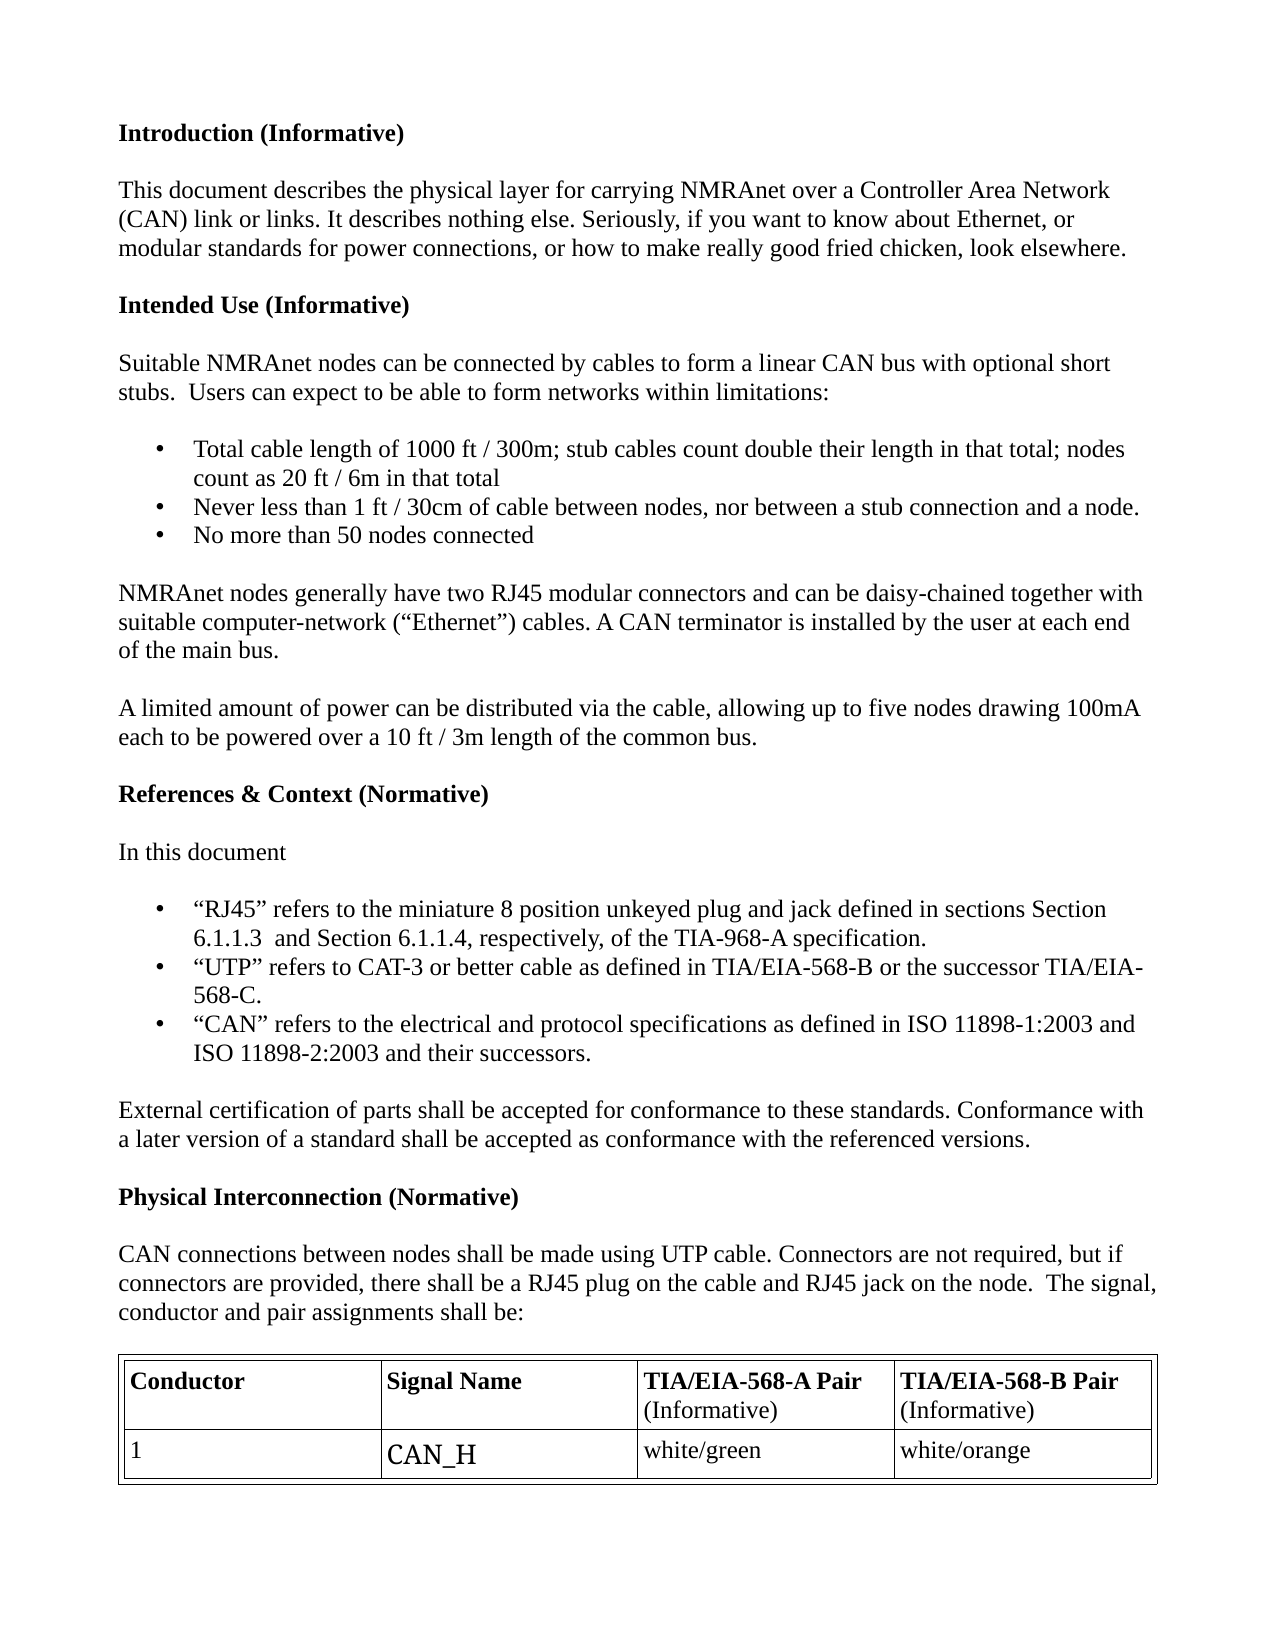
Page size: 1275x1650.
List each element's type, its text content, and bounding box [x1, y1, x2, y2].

table_cell white/green [638, 1430, 894, 1478]
table_header [119, 1355, 1157, 1483]
text CAN connections between nodes shall be made using UTP cable. Connectors are not required, but if connectors are provided, there shall be a RJ45 plug on the cable and RJ45 jack on the node. The signal, conductor and pair assignments shall be: [118, 1239, 1157, 1326]
text NMRAnet nodes generally have two RJ45 modular connectors and can be daisy-chained together with suitable computer-network (“Ethernet”) cables. A CAN terminator is installed by the user at each end of the main bus. [118, 578, 1157, 664]
table_header Conductor [125, 1361, 381, 1429]
list “RJ45” refers to the miniature 8 position unkeyed plug and jack defined in sections Section 6.1.1.3 and Section 6.1.1.4, respectively, of the TIA-968-A specification. [156, 894, 1157, 952]
text Physical Interconnection (Normative) [118, 1182, 1157, 1211]
text Suitable NMRAnet nodes can be connected by cables to form a linear CAN bus with optional short stubs. Users can expect to be able to form networks within limitations: [118, 348, 1157, 406]
table_cell 1 [125, 1430, 381, 1478]
text External certification of parts shall be accepted for conformance to these standards. Conformance with a later version of a standard shall be accepted as conformance with the referenced versions. [118, 1096, 1157, 1153]
text Introduction (Informative) [118, 118, 1157, 147]
list No more than 50 nodes connected [156, 521, 1157, 549]
text Intended Use (Informative) [118, 291, 1157, 319]
list Never less than 1 ft / 30cm of cable between nodes, nor between a stub connection and a node. [156, 492, 1157, 521]
table_cell white/orange [895, 1430, 1151, 1478]
table_header Signal Name [382, 1361, 637, 1429]
text A limited amount of power can be distributed via the cable, allowing up to five nodes drawing 100mA each to be powered over a 10 ft / 3m length of the common bus. [118, 693, 1157, 751]
list “CAN” refers to the electrical and protocol specifications as defined in ISO 11898-1:2003 and ISO 11898-2:2003 and their successors. [156, 1009, 1157, 1067]
list Total cable length of 1000 ft / 300m; stub cables count double their length in that total; nodes count as 20 ft / 6m in that total [156, 434, 1157, 492]
table_header TIA/EIA-568-B Pair (Informative) [895, 1361, 1151, 1429]
table_cell CAN_H [382, 1430, 637, 1478]
text This document describes the physical layer for carrying NMRAnet over a Controller Area Network (CAN) link or links. It describes nothing else. Seriously, if you want to know about Ethernet, or modular standards for power connections, or how to make really good fried chicken, look elsewhere. [118, 176, 1157, 262]
list “UTP” refers to CAT-3 or better cable as defined in TIA/EIA-568-B or the successor TIA/EIA-568-C. [156, 952, 1157, 1009]
table_header TIA/EIA-568-A Pair (Informative) [638, 1361, 894, 1429]
text In this document [118, 837, 1157, 866]
text References & Context (Normative) [118, 779, 1157, 808]
